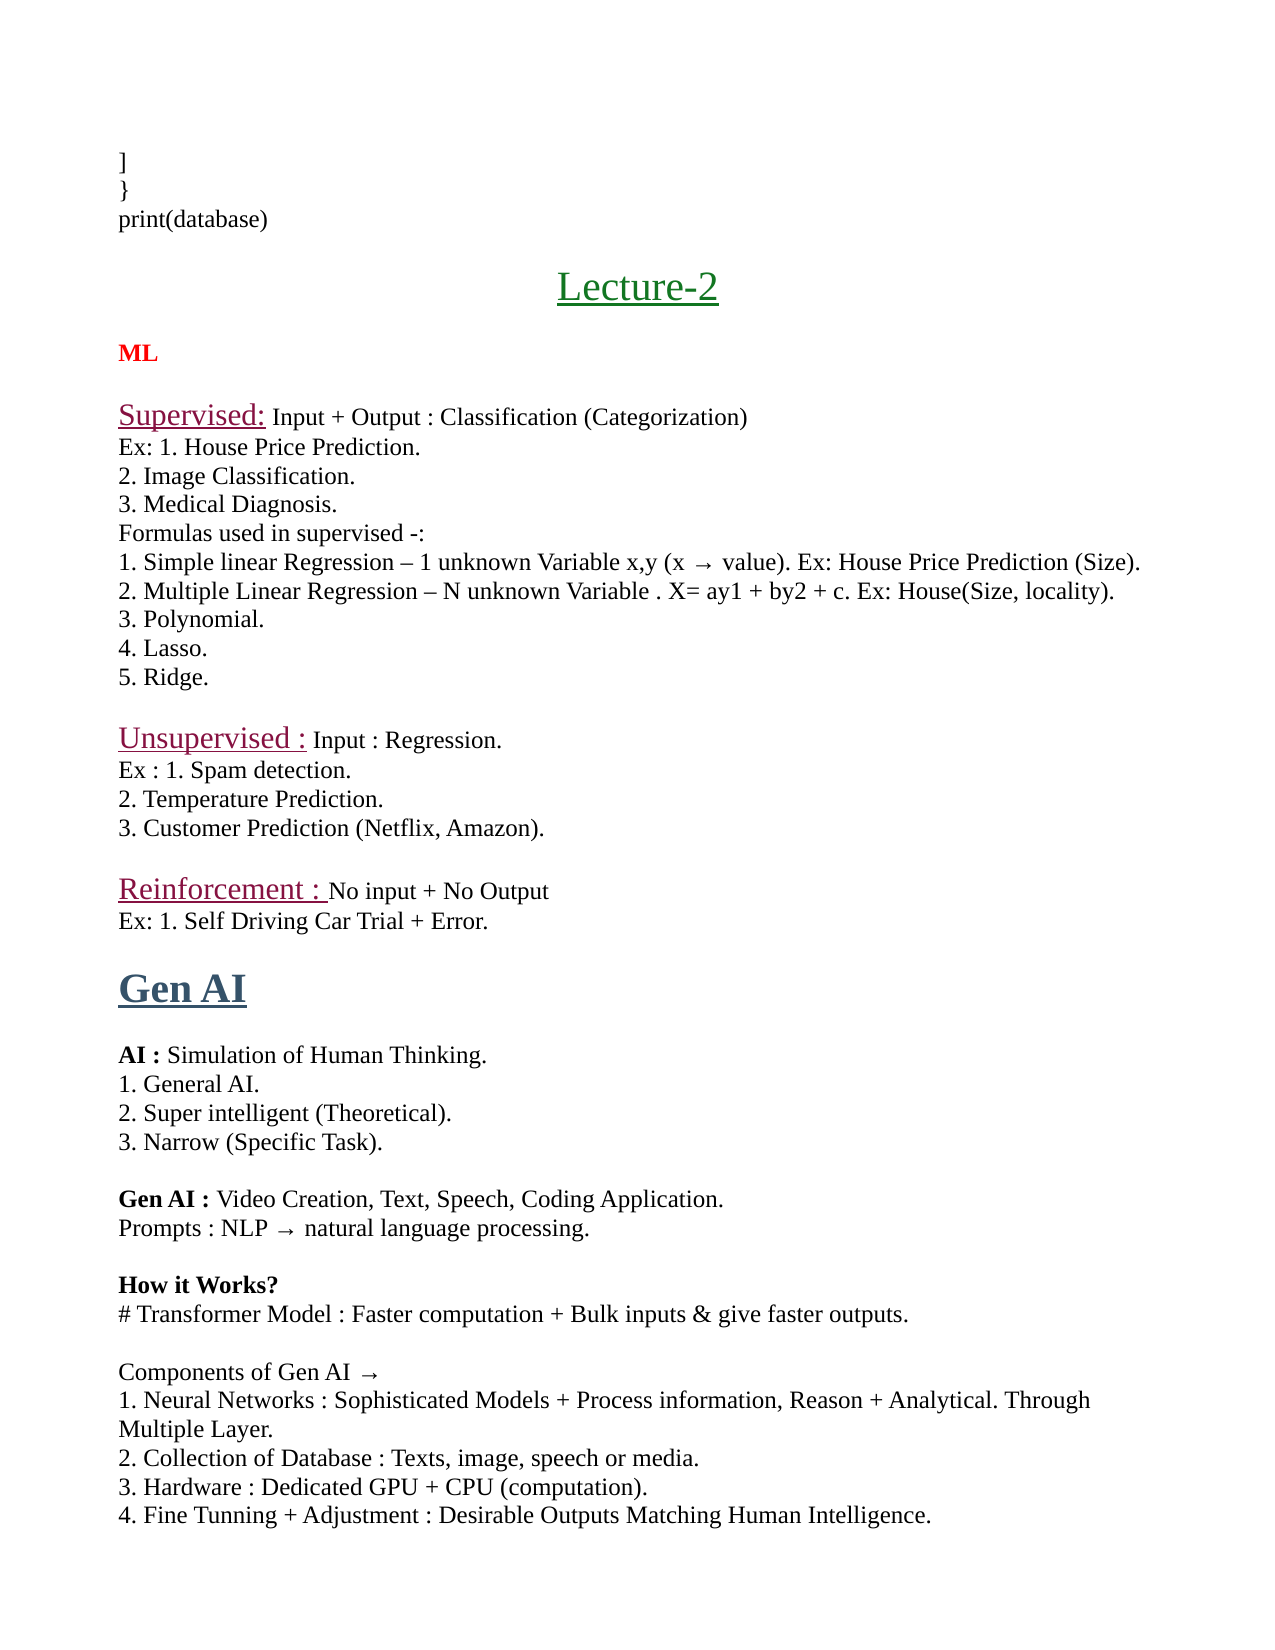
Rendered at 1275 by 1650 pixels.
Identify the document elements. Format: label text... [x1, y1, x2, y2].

text 2. Image Classification. [118, 461, 1157, 489]
text print(database) [118, 204, 1157, 233]
text 3. Customer Prediction (Netflix, Amazon). [118, 813, 1157, 842]
text 4. Lasso. [118, 633, 1157, 662]
text Prompts : NLP → natural language processing. [118, 1213, 1157, 1242]
text Formulas used in supervised -: [118, 518, 1157, 547]
text 1. Neural Networks : Sophisticated Models + Process information, Reason + Analytical. Through Multiple Layer. [118, 1386, 1157, 1443]
text Ex: 1. Self Driving Car Trial + Error. [118, 906, 1157, 935]
text 2. Super intelligent (Theoretical). [118, 1098, 1157, 1127]
text How it Works? [118, 1271, 1157, 1299]
text Gen AI : Video Creation, Text, Speech, Coding Application. [118, 1184, 1157, 1213]
text Reinforcement : No input + No Output [118, 870, 1157, 906]
text Supervised: Input + Output : Classification (Categorization) [118, 367, 1157, 432]
text Gen AI [118, 964, 1157, 1012]
text 2. Temperature Prediction. [118, 784, 1157, 813]
text 3. Hardware : Dedicated GPU + CPU (computation). [118, 1472, 1157, 1501]
text # Transformer Model : Faster computation + Bulk inputs & give faster outputs. [118, 1299, 1157, 1328]
text 4. Fine Tunning + Adjustment : Desirable Outputs Matching Human Intelligence. [118, 1501, 1157, 1529]
text Unsupervised : Input : Regression. [118, 719, 1157, 755]
text ] [118, 147, 1157, 176]
text 5. Ridge. [118, 662, 1157, 691]
text 3. Narrow (Specific Task). [118, 1127, 1157, 1156]
text 2. Collection of Database : Texts, image, speech or media. [118, 1443, 1157, 1472]
text Ex : 1. Spam detection. [118, 755, 1157, 784]
text Components of Gen AI → [118, 1357, 1157, 1386]
text 1. General AI. [118, 1069, 1157, 1098]
text 2. Multiple Linear Regression – N unknown Variable . X= ay1 + by2 + c. Ex: House(Size, locality). [118, 576, 1157, 604]
text 3. Polynomial. [118, 604, 1157, 633]
text Ex: 1. House Price Prediction. [118, 432, 1157, 461]
text ML [118, 338, 1157, 367]
text 3. Medical Diagnosis. [118, 489, 1157, 518]
text } [118, 176, 1157, 204]
text AI : Simulation of Human Thinking. [118, 1041, 1157, 1069]
text Lecture-2 [118, 262, 1157, 310]
text 1. Simple linear Regression – 1 unknown Variable x,y (x → value). Ex: House Price Prediction (Size). [118, 547, 1157, 576]
